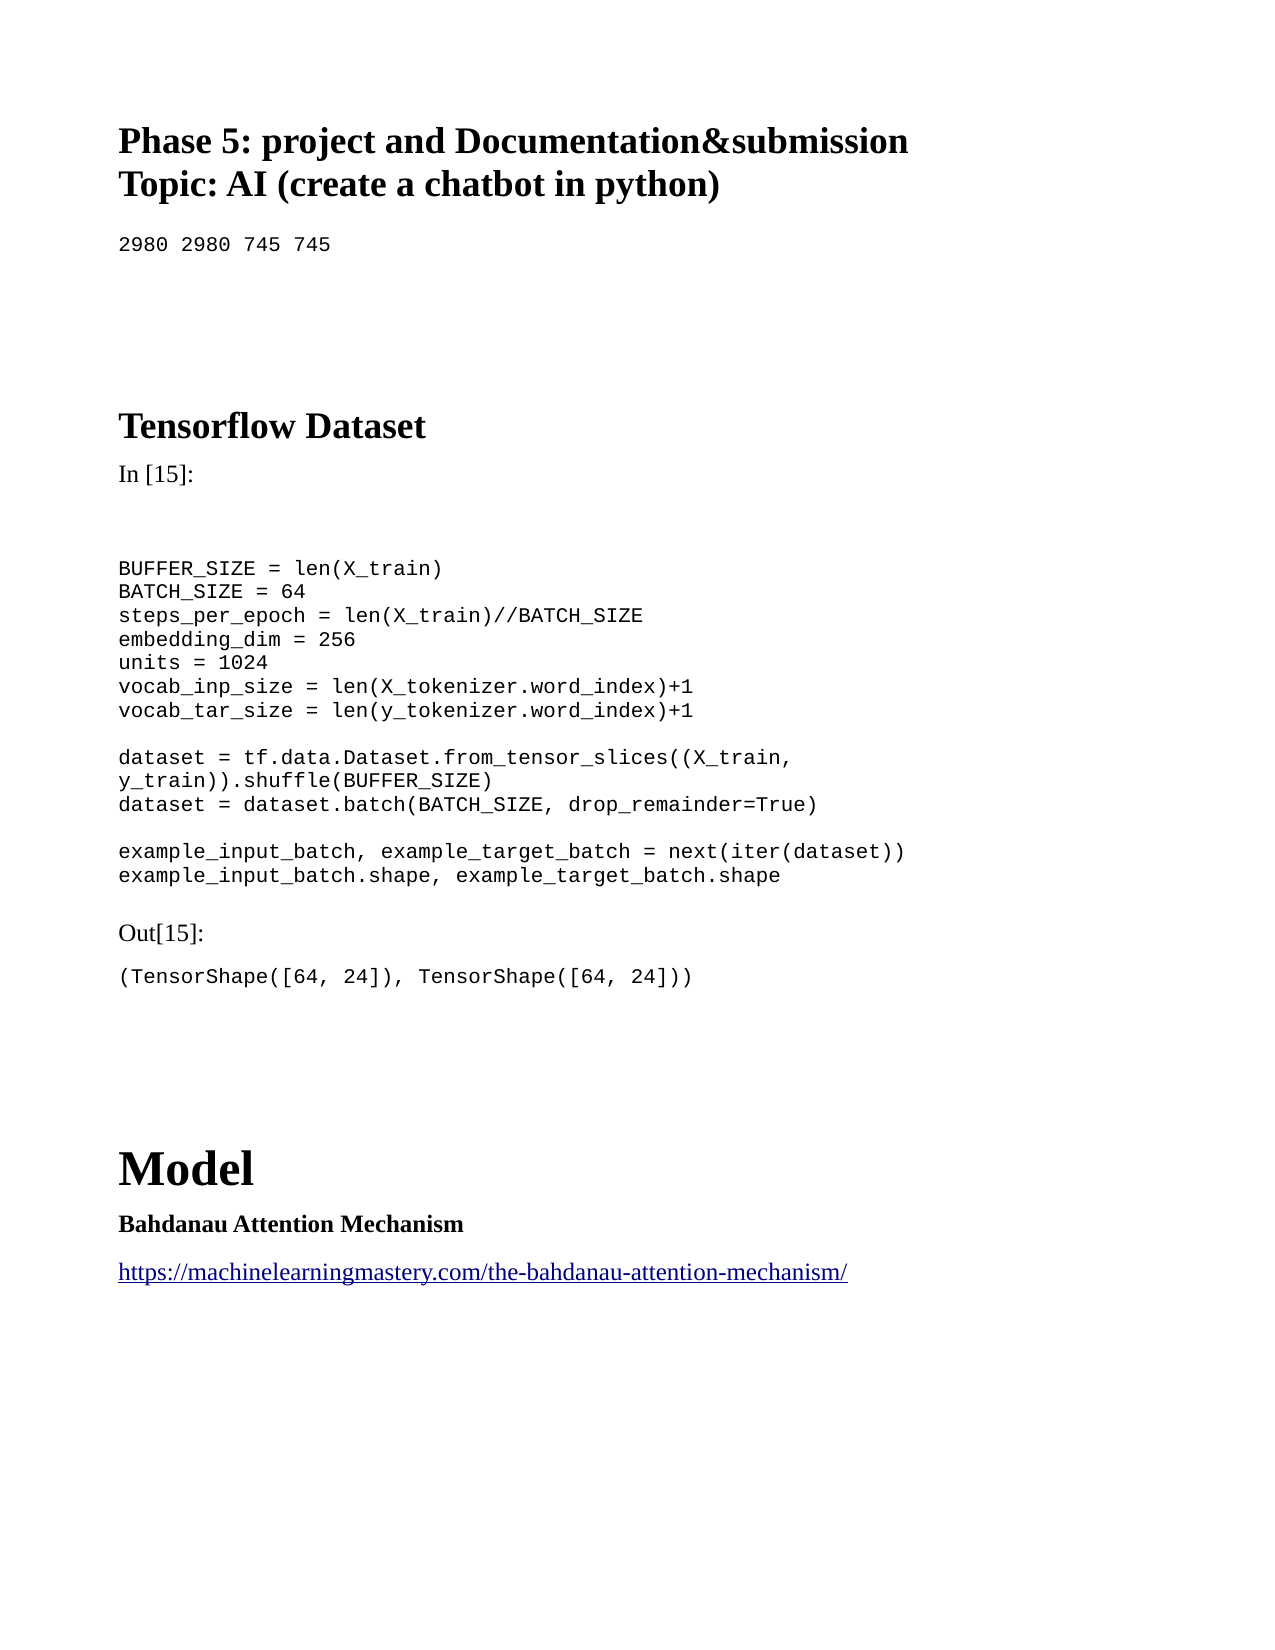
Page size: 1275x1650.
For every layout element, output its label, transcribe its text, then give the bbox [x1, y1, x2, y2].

text vocab_tar_size = len(y_tokenizer.word_index)+1 [118, 699, 1157, 723]
text (TensorShape([64, 24]), TensorShape([64, 24])) [118, 966, 1157, 989]
text example_input_batch, example_target_batch = next(iter(dataset)) [118, 841, 1157, 865]
subtitle Tensorflow Dataset [118, 403, 1157, 446]
text dataset = dataset.batch(BATCH_SIZE, drop_remainder=True) [118, 794, 1157, 818]
text steps_per_epoch = len(X_train)//BATCH_SIZE [118, 605, 1157, 629]
text Bahdanau Attention Mechanism [118, 1209, 1157, 1238]
subtitle Model [118, 1139, 1157, 1197]
text BUFFER_SIZE = len(X_train) [118, 558, 1157, 581]
text dataset = tf.data.Dataset.from_tensor_slices((X_train, y_train)).shuffle(BUFFER_SIZE) [118, 747, 1157, 794]
text Out[15]: [118, 918, 1157, 947]
text In [15]: [118, 459, 1157, 487]
text BATCH_SIZE = 64 [118, 581, 1157, 605]
text vocab_inp_size = len(X_tokenizer.word_index)+1 [118, 676, 1157, 699]
text units = 1024 [118, 652, 1157, 676]
text https://machinelearningmastery.com/the-bahdanau-attention-mechanism/ [118, 1257, 1157, 1286]
text 2980 2980 745 745 [118, 234, 1157, 257]
text example_input_batch.shape, example_target_batch.shape [118, 865, 1157, 889]
text embedding_dim = 256 [118, 629, 1157, 652]
